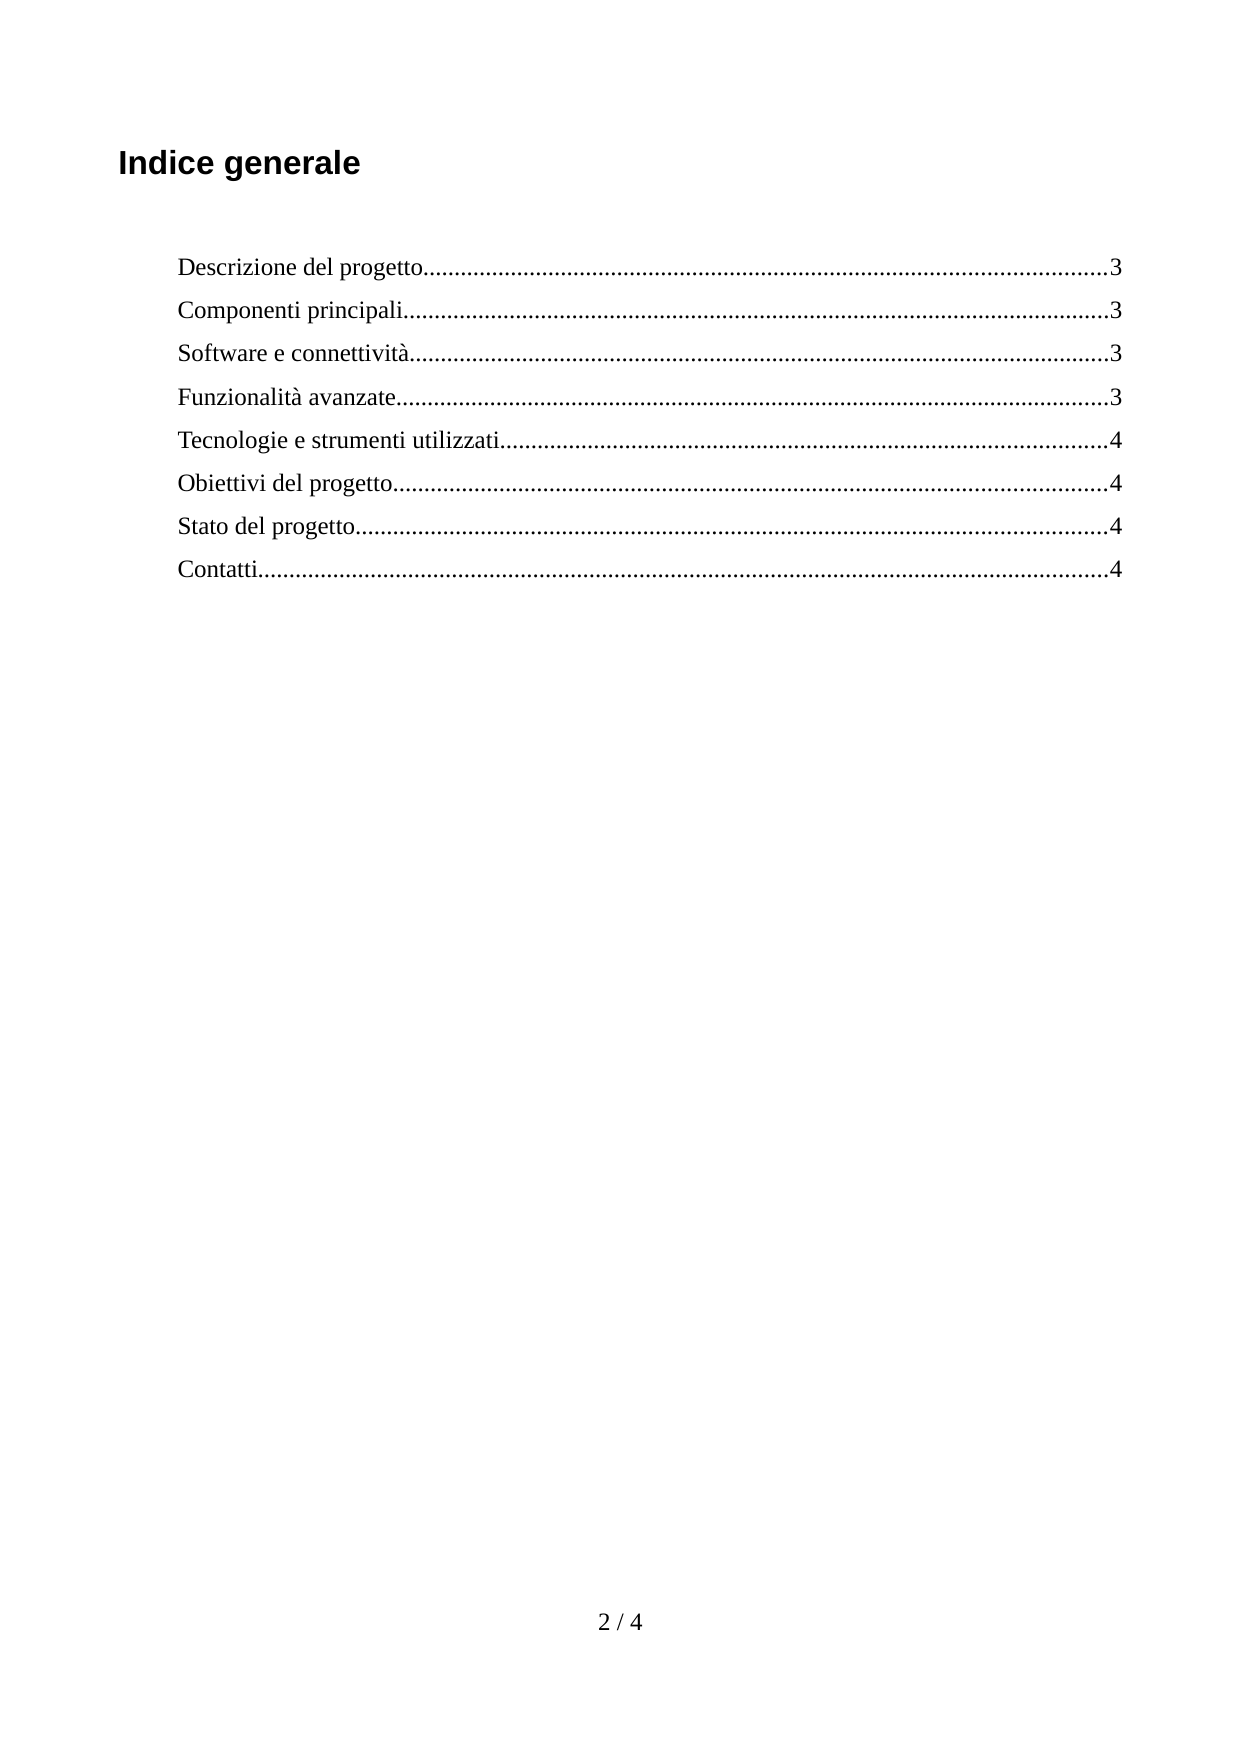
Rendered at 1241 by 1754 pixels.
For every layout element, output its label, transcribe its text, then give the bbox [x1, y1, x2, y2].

text Software e connettività 3 [177, 338, 1122, 367]
text Componenti principali 3 [177, 295, 1122, 324]
text Funzionalità avanzate 3 [177, 382, 1122, 410]
text Obiettivi del progetto 4 [177, 468, 1122, 497]
text Descrizione del progetto 3 [177, 252, 1122, 281]
text Tecnologie e strumenti utilizzati 4 [177, 425, 1122, 453]
subtitle Indice generale [118, 143, 1122, 181]
text Stato del progetto 4 [177, 511, 1122, 540]
text Contatti 4 [177, 554, 1122, 583]
